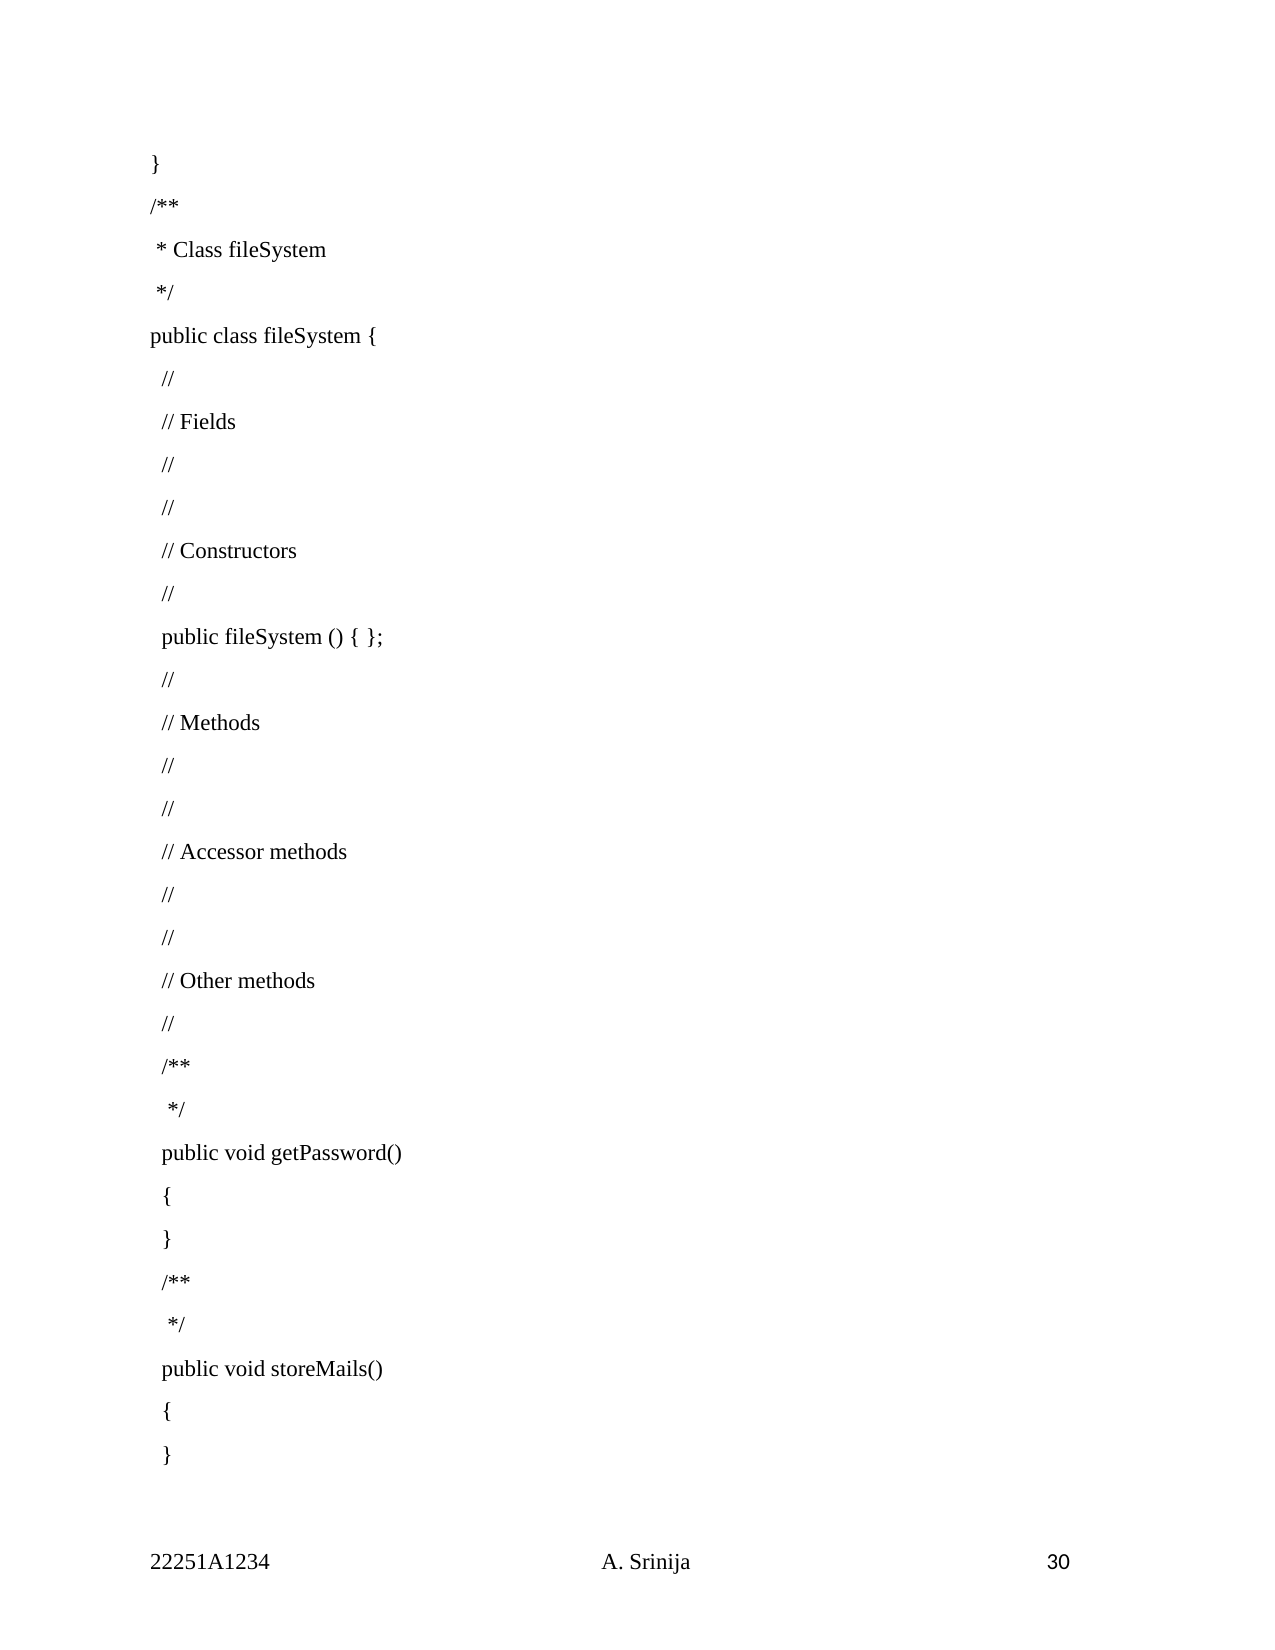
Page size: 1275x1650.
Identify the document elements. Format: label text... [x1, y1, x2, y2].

text */ [150, 1096, 1125, 1123]
text */ [150, 1312, 1125, 1338]
text // Fields [150, 408, 1125, 434]
text } [150, 1226, 1125, 1252]
text // [150, 580, 1125, 607]
text // [150, 666, 1125, 693]
text public fileSystem () { }; [150, 623, 1125, 649]
text // Accessor methods [150, 838, 1125, 865]
text // [150, 494, 1125, 521]
text // Constructors [150, 537, 1125, 563]
text /** [150, 1268, 1125, 1295]
text // [150, 1010, 1125, 1037]
text // [150, 881, 1125, 908]
text } [150, 150, 1125, 176]
text // Other methods [150, 967, 1125, 994]
text /** [150, 193, 1125, 219]
text */ [150, 279, 1125, 305]
text // [150, 795, 1125, 822]
text // [150, 752, 1125, 779]
text { [150, 1398, 1125, 1424]
text } [150, 1441, 1125, 1467]
text // [150, 365, 1125, 391]
text public class fileSystem { [150, 322, 1125, 348]
text { [150, 1182, 1125, 1209]
text // Methods [150, 709, 1125, 736]
text // [150, 451, 1125, 477]
text * Class fileSystem [150, 236, 1125, 262]
text // [150, 924, 1125, 951]
text /** [150, 1053, 1125, 1080]
text public void getPassword() [150, 1139, 1125, 1166]
text public void storeMails() [150, 1354, 1125, 1381]
